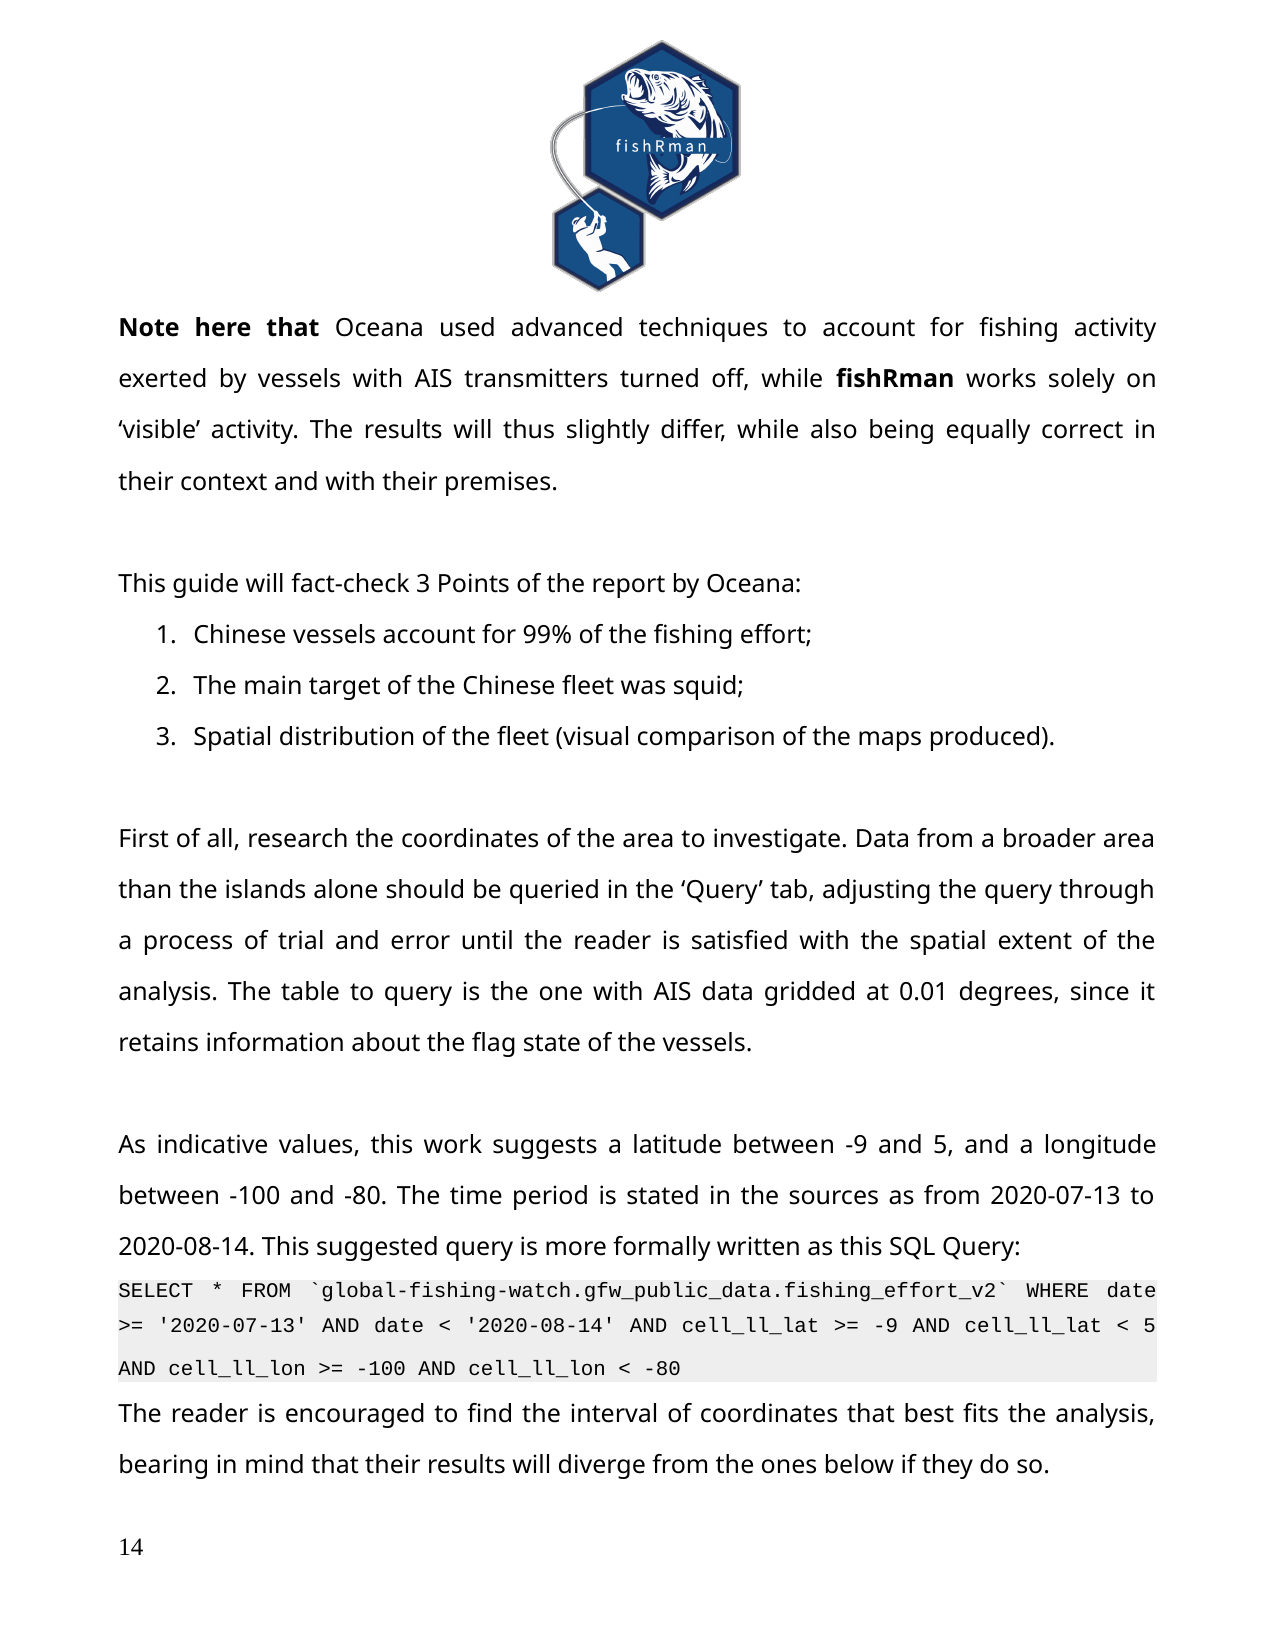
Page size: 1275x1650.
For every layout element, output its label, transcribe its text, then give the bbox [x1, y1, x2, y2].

text The reader is encouraged to find the interval of coordinates that best fits the analysis, bearing in mind that their results will diverge from the ones below if they do so. [118, 1396, 1157, 1481]
picture [510, 38, 765, 293]
text Note here that Oceana used advanced techniques to account for fishing activity exerted by vessels with AIS transmitters turned off, while fishRman works solely on ‘visible’ activity. The results will thus slightly differ, while also being equally correct in their context and with their premises. [118, 118, 1157, 497]
list The main target of the Chinese fleet was squid; [156, 667, 1157, 701]
text First of all, research the coordinates of the area to investigate. Data from a broader area than the islands alone should be queried in the ‘Query’ tab, adjusting the query through a process of trial and error until the reader is satisfied with the spatial extent of the analysis. The table to query is the one with AIS data gridded at 0.01 degrees, since it retains information about the flag state of the vessels. [118, 820, 1157, 1059]
text SELECT * FROM `global-fishing-watch.gfw_public_data.fishing_effort_v2` WHERE date >= '2020-07-13' AND date < '2020-08-14' AND cell_ll_lat >= -9 AND cell_ll_lat < 5 AND cell_ll_lon >= -100 AND cell_ll_lon < -80 [118, 1280, 1157, 1382]
text This guide will fact-check 3 Points of the report by Oceana: [118, 565, 1157, 599]
list Spatial distribution of the fleet (visual comparison of the maps produced). [156, 718, 1157, 752]
text As indicative values, this work suggests a latitude between -9 and 5, and a longitude between -100 and -80. The time period is stated in the sources as from 2020-07-13 to 2020-08-14. This suggested query is more formally written as this SQL Query: [118, 1127, 1157, 1263]
list Chinese vessels account for 99% of the fishing effort; [156, 616, 1157, 650]
